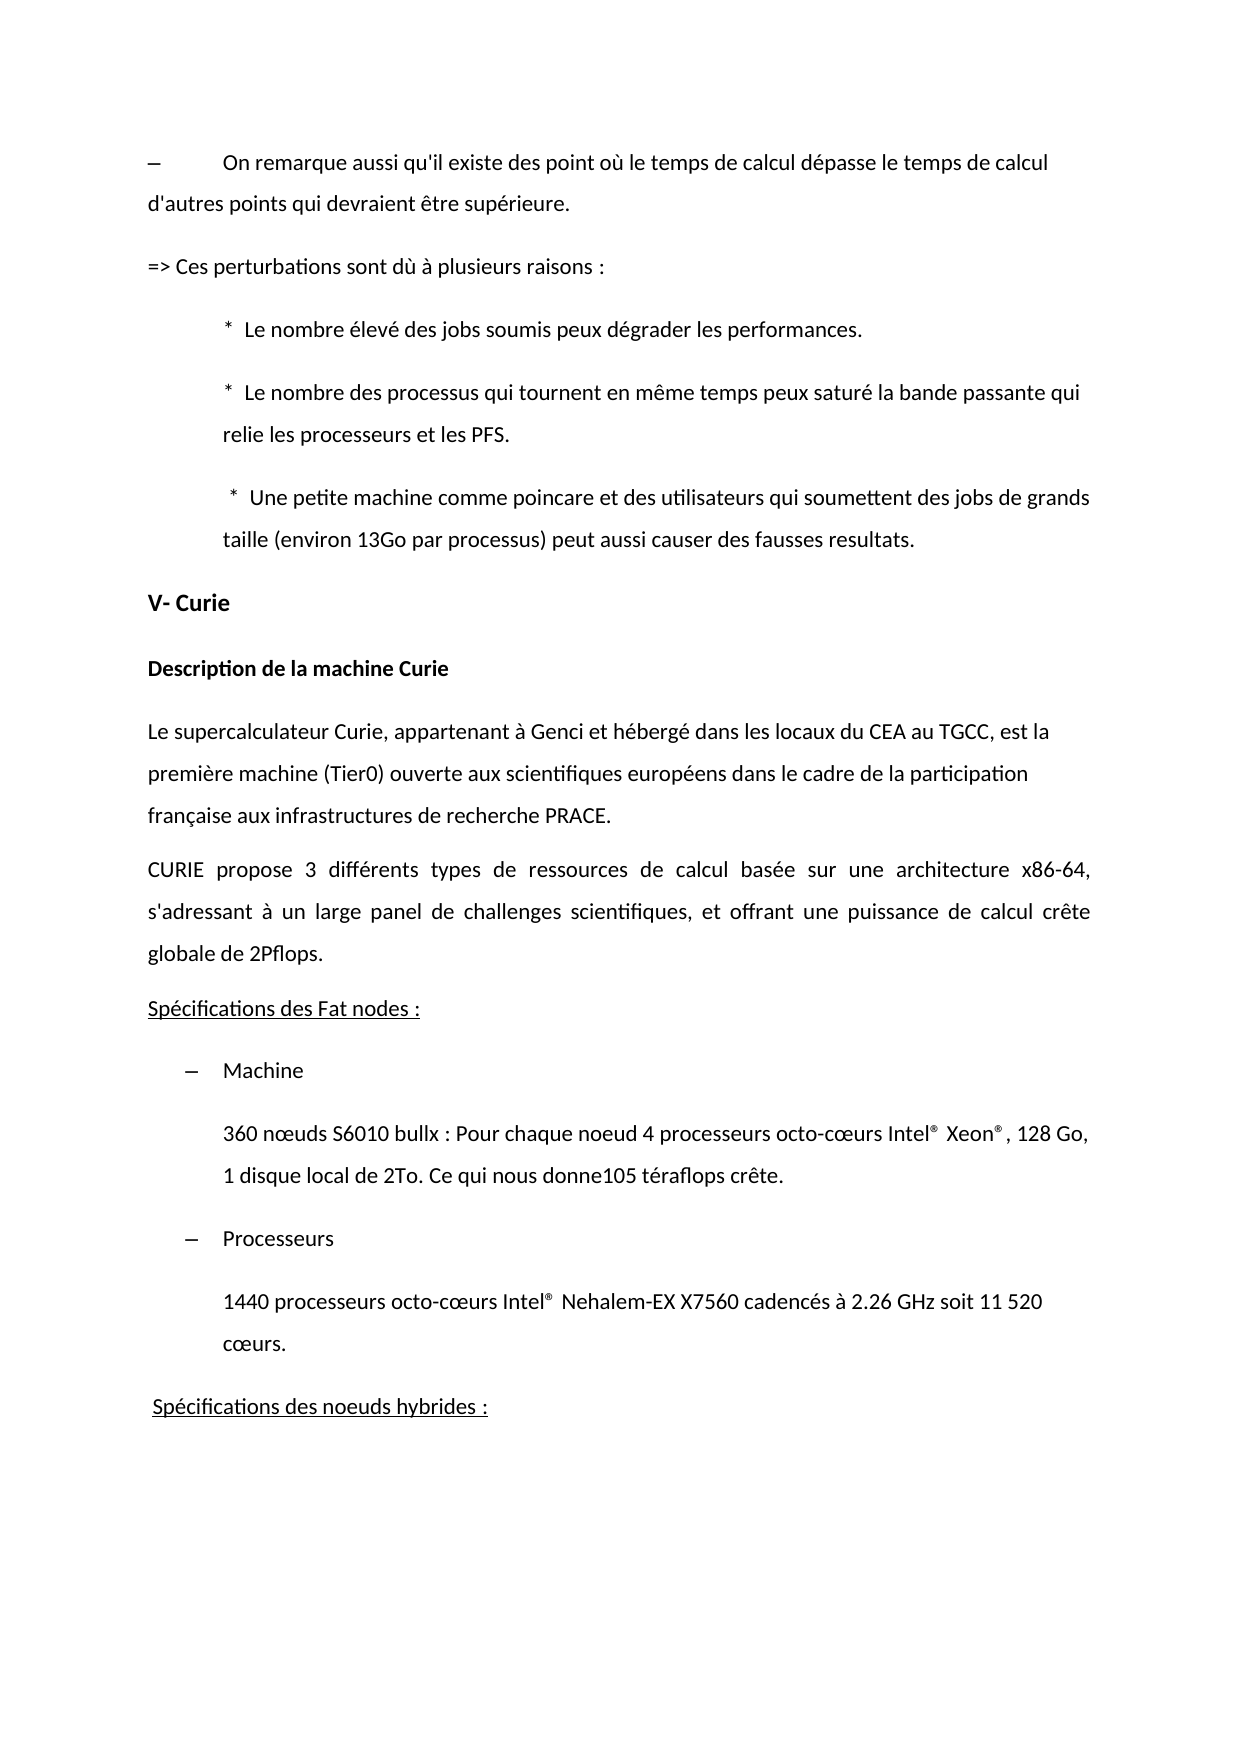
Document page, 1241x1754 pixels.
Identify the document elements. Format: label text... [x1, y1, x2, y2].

list Spécifications des Fat nodes : [148, 994, 1093, 1022]
list Processeurs [185, 1224, 1093, 1252]
list On remarque aussi qu'il existe des point où le temps de calcul dépasse le temps de calcul d'autres points qui devraient être supérieure. [148, 148, 1093, 218]
list * Le nombre des processus qui tournent en même temps peux saturé la bande passante qui relie les processeurs et les PFS. [185, 378, 1093, 448]
list Machine [185, 1057, 1093, 1085]
list * Le nombre élevé des jobs soumis peux dégrader les performances. [185, 315, 1093, 343]
list Spécifications des noeuds hybrides : [115, 1392, 1093, 1420]
list V- Curie [148, 588, 1093, 618]
list 360 nœuds S6010 bullx : Pour chaque noeud 4 processeurs octo-cœurs Intel® Xeon®, 128 Go, 1 disque local de 2To. Ce qui nous donne105 téraflops crête. [185, 1119, 1093, 1189]
list * Une petite machine comme poincare et des utilisateurs qui soumettent des jobs de grands taille (environ 13Go par processus) peut aussi causer des fausses resultats. [223, 483, 1093, 553]
text CURIE propose 3 différents types de ressources de calcul basée sur une architecture x86-64, s'adressant à un large panel de challenges scientifiques, et offrant une puissance de calcul crête globale de 2Pflops. [148, 855, 1093, 967]
list Le supercalculateur Curie, appartenant à Genci et hébergé dans les locaux du CEA au TGCC, est la première machine (Tier0) ouverte aux scientifiques européens dans le cadre de la participation française aux infrastructures de recherche PRACE. [148, 717, 1093, 829]
list => Ces perturbations sont dù à plusieurs raisons : [148, 252, 1093, 280]
list 1440 processeurs octo-cœurs Intel® Nehalem-EX X7560 cadencés à 2.26 GHz soit 11 520 cœurs. [185, 1287, 1093, 1357]
list Description de la machine Curie [148, 654, 1093, 682]
